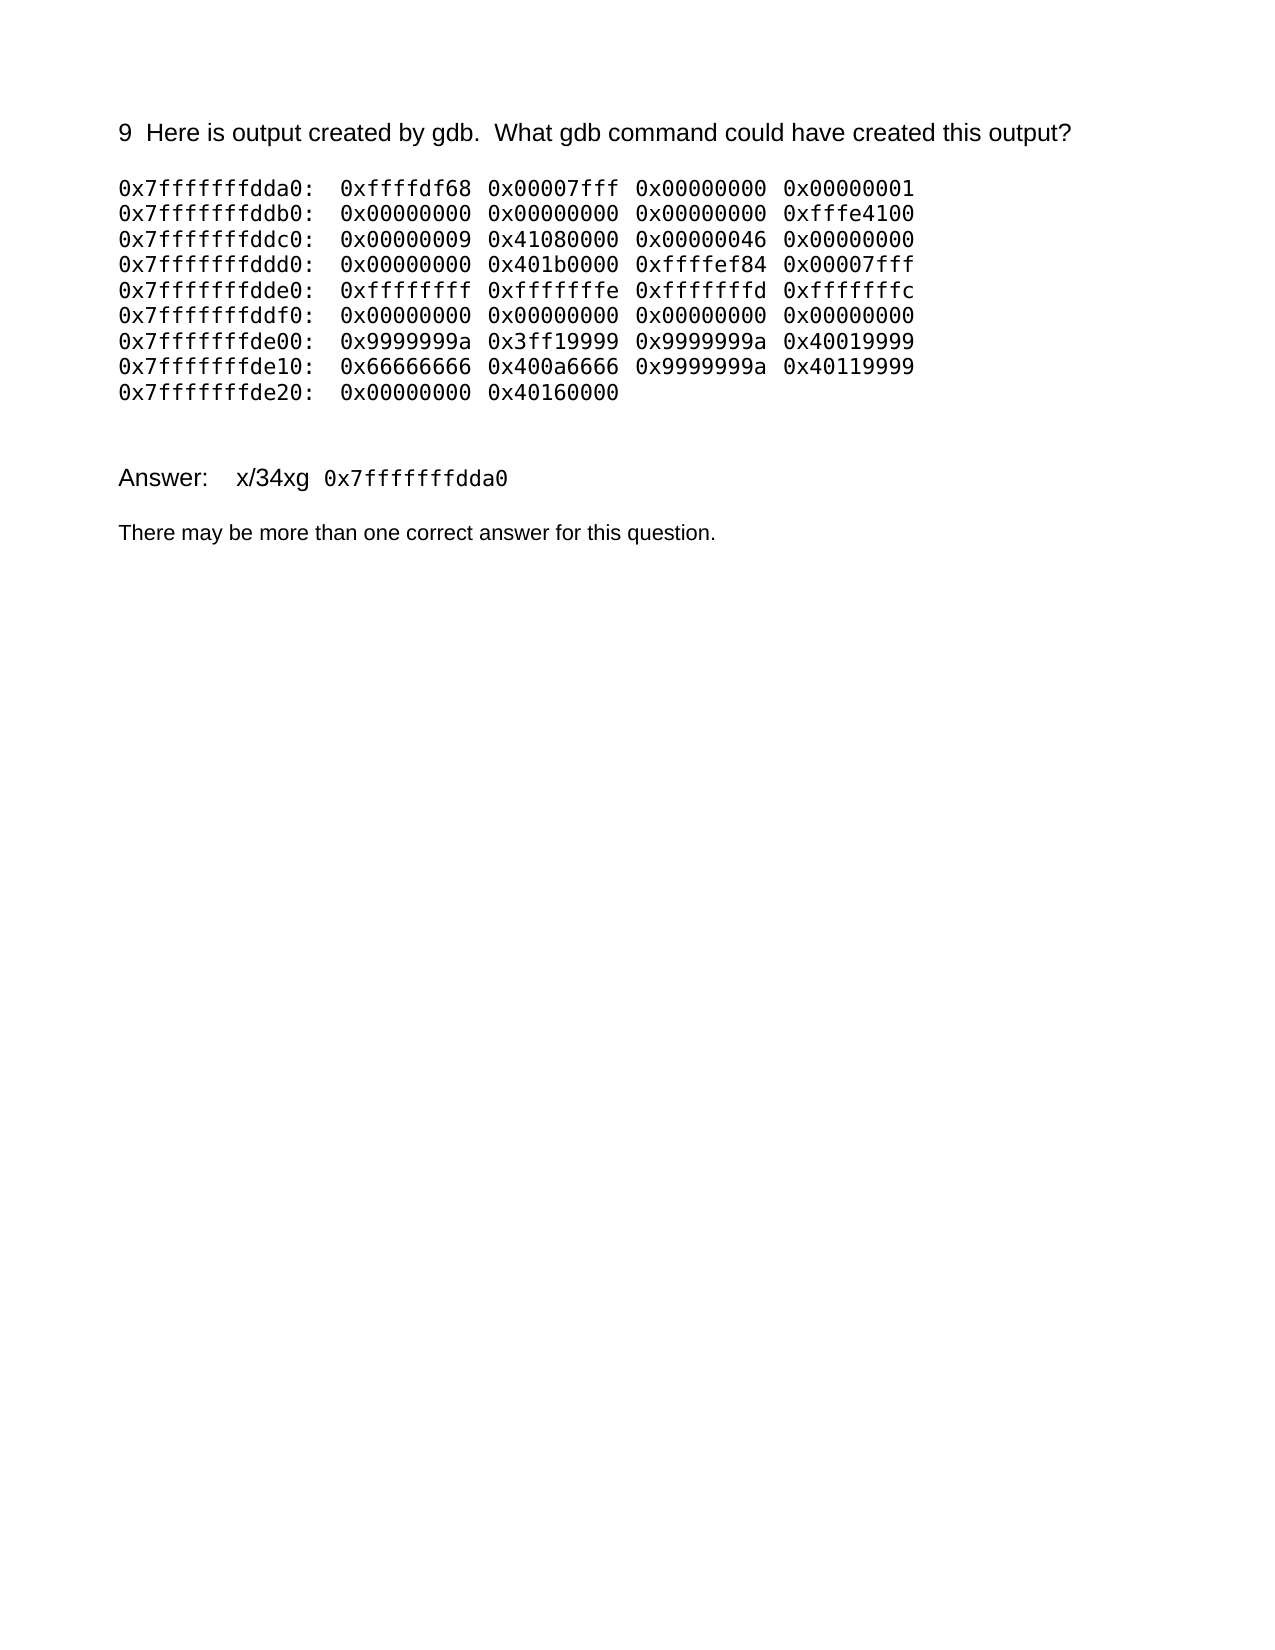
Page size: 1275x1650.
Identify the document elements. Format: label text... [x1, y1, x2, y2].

text There may be more than one correct answer for this question. [118, 520, 1157, 546]
text 0x7fffffffdde0: 0xffffffff 0xfffffffe 0xfffffffd 0xfffffffc [118, 278, 1157, 303]
text 0x7fffffffddc0: 0x00000009 0x41080000 0x00000046 0x00000000 [118, 227, 1157, 252]
text 0x7fffffffde20: 0x00000000 0x40160000 [118, 380, 1157, 405]
text Answer: x/34xg 0x7fffffffdda0 [118, 463, 1157, 492]
text 0x7fffffffddd0: 0x00000000 0x401b0000 0xffffef84 0x00007fff [118, 252, 1157, 278]
text 9 Here is output created by gdb. What gdb command could have created this output? [118, 118, 1157, 147]
text 0x7fffffffddf0: 0x00000000 0x00000000 0x00000000 0x00000000 [118, 303, 1157, 329]
text 0x7fffffffddb0: 0x00000000 0x00000000 0x00000000 0xfffe4100 [118, 201, 1157, 227]
text 0x7fffffffde00: 0x9999999a 0x3ff19999 0x9999999a 0x40019999 [118, 329, 1157, 354]
text 0x7fffffffde10: 0x66666666 0x400a6666 0x9999999a 0x40119999 [118, 354, 1157, 380]
text 0x7fffffffdda0: 0xffffdf68 0x00007fff 0x00000000 0x00000001 [118, 176, 1157, 201]
